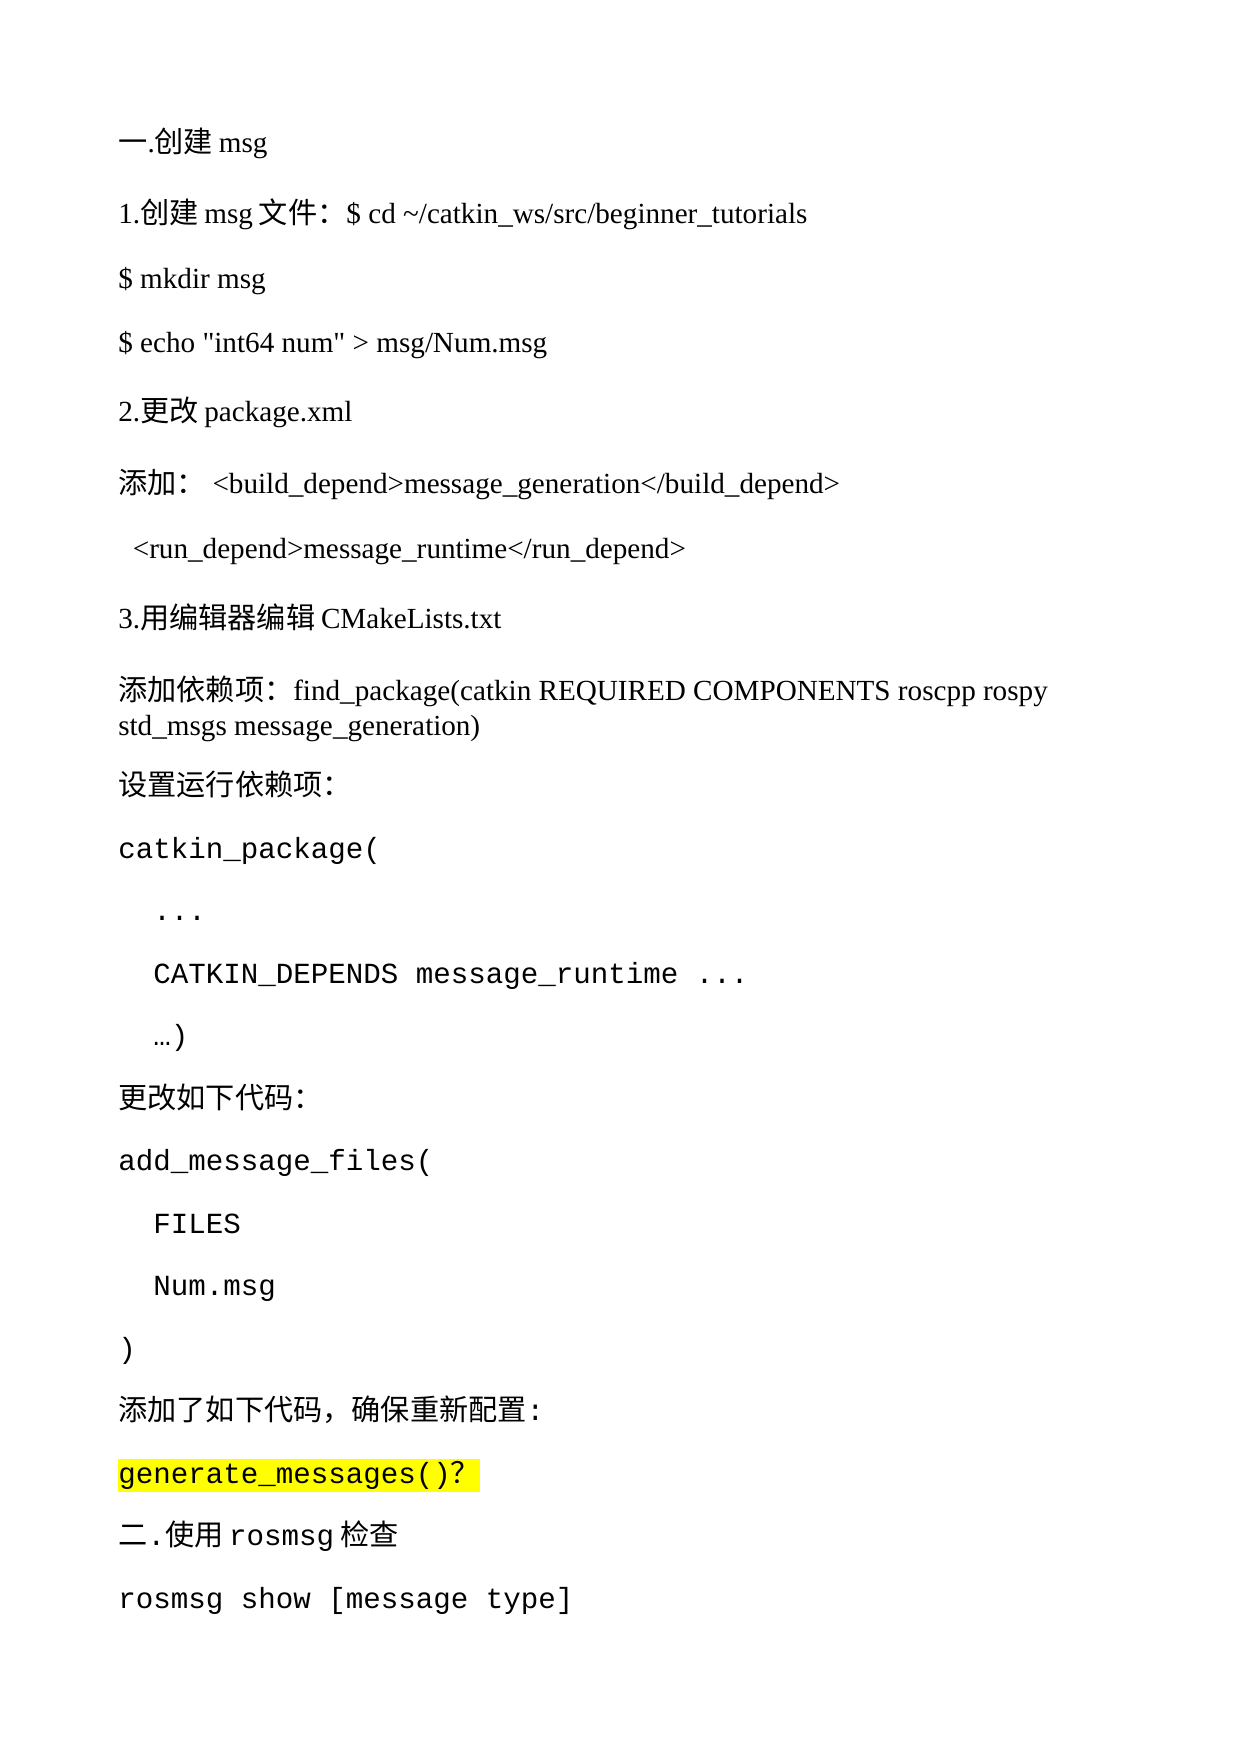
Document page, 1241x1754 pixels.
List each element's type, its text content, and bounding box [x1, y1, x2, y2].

text 添加了如下代码，确保重新配置: [118, 1396, 1122, 1429]
text CATKIN_DEPENDS message_runtime ... [118, 959, 1122, 992]
text 1.创建msg文件：$ cd ~/catkin_ws/src/beginner_tutorials [118, 190, 1122, 232]
text catkin_package( [118, 834, 1122, 867]
text 设置运行依赖项： [118, 771, 1122, 804]
text rosmsg show [message type] [118, 1584, 1122, 1617]
text 添加： <build_depend>message_generation</build_depend> [118, 459, 1122, 502]
text …) [118, 1021, 1122, 1054]
text 2.更改package.xml [118, 388, 1122, 430]
text 二.使用rosmsg检查 [118, 1521, 1122, 1554]
text $ mkdir msg [118, 262, 1122, 295]
text ) [118, 1334, 1122, 1367]
text 3.用编辑器编辑CMakeLists.txt [118, 594, 1122, 637]
text ... [118, 896, 1122, 929]
text 一.创建msg [118, 118, 1122, 160]
text add_message_files( [118, 1146, 1122, 1179]
text <run_depend>message_runtime</run_depend> [118, 531, 1122, 565]
text $ echo "int64 num" > msg/Num.msg [118, 325, 1122, 358]
text 添加依赖项：find_package(catkin REQUIRED COMPONENTS roscpp rospy std_msgs message_generation) [118, 666, 1122, 742]
text 更改如下代码： [118, 1084, 1122, 1117]
text generate_messages()？ [118, 1459, 1122, 1492]
text FILES [118, 1209, 1122, 1242]
text Num.msg [118, 1271, 1122, 1304]
